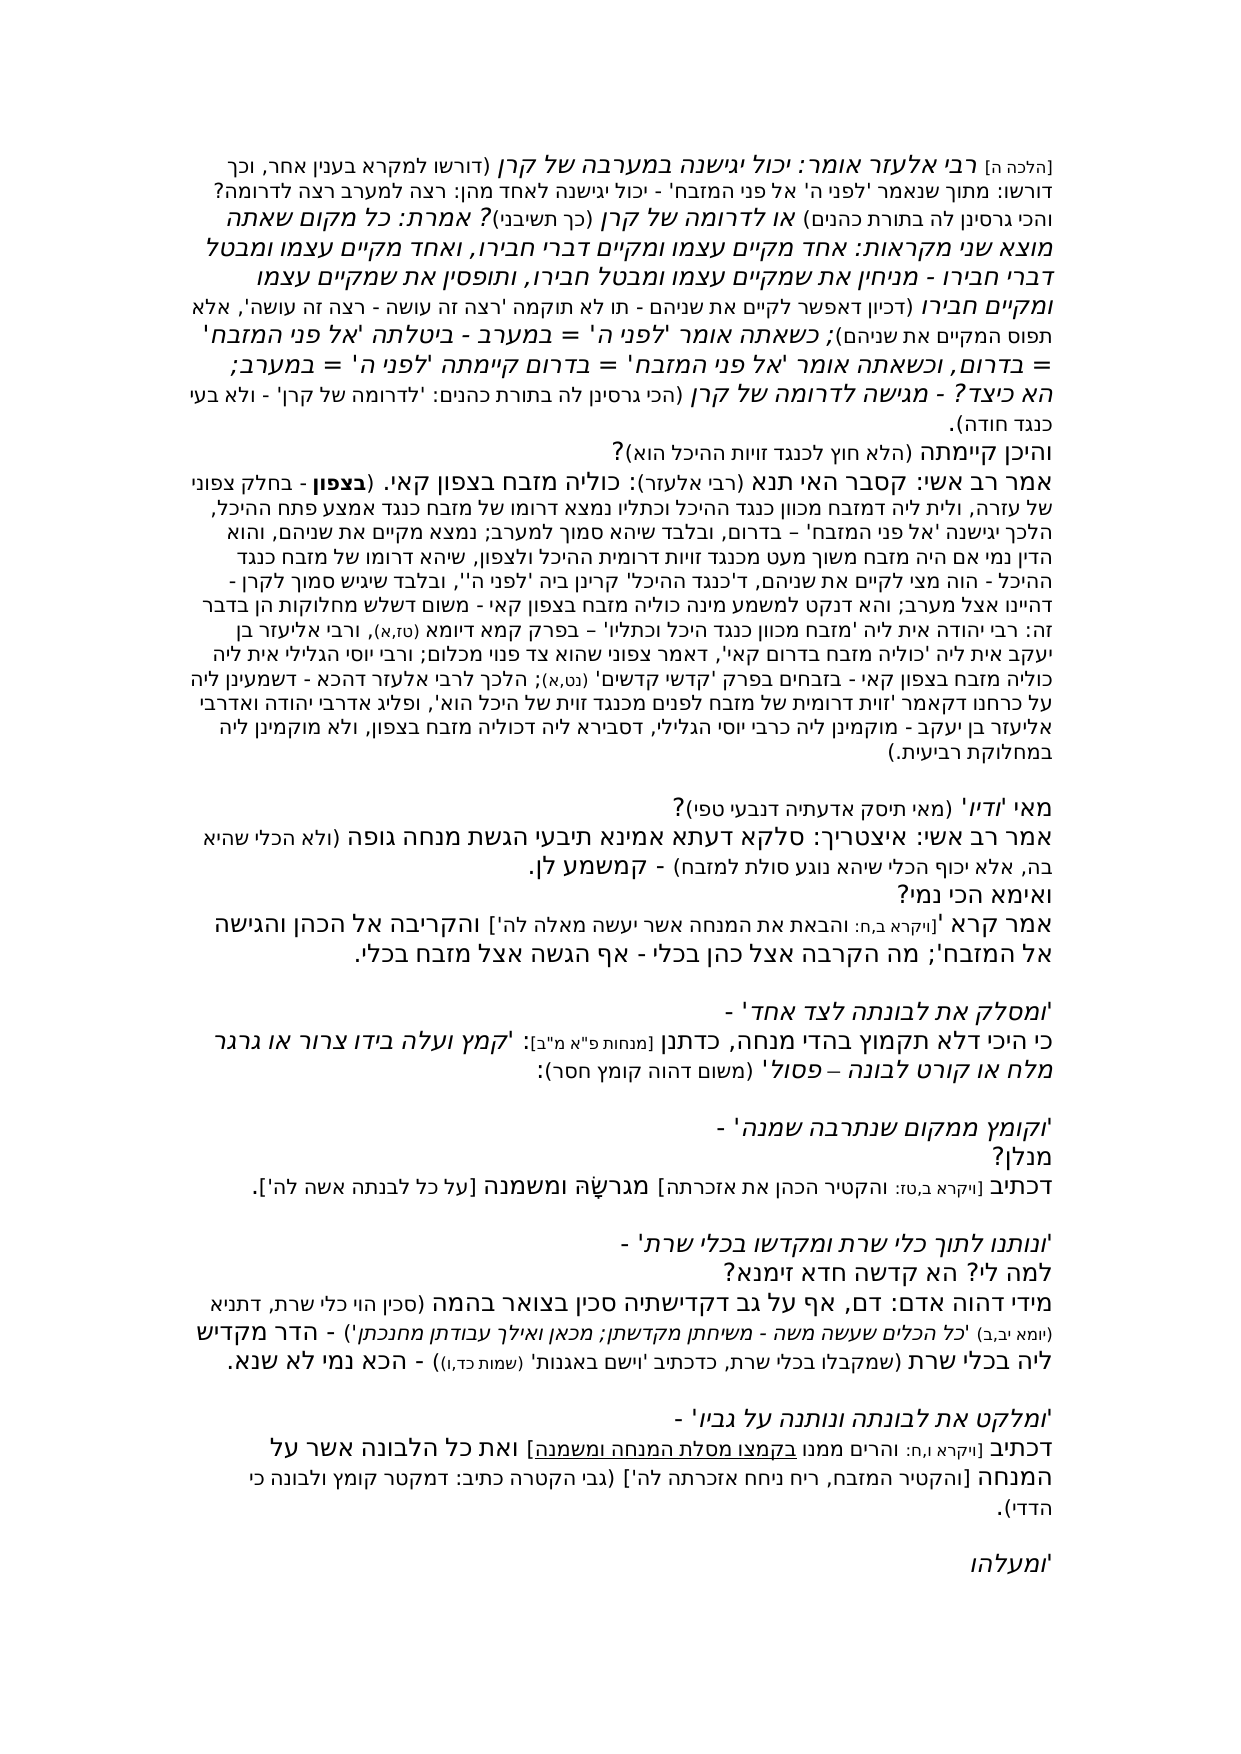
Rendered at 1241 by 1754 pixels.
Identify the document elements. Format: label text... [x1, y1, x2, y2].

text 'ומלקט את לבונתה ונותנה על גביו' - [187, 1404, 1053, 1433]
text כי היכי דלא תקמוץ בהדי מנחה, כדתנן [מנחות פ"א מ"ב]: 'קמץ ועלה בידו צרור או גרגר מלח או קורט לבונה – פסול' (משום דהוה קומץ חסר): [187, 1026, 1053, 1084]
text אמר קרא '[ויקרא ב,ח: והבאת את המנחה אשר יעשה מאלה לה'] והקריבה אל הכהן והגישה אל המזבח'; מה הקרבה אצל כהן בכלי - אף הגשה אצל מזבח בכלי. [187, 909, 1053, 968]
text 'ומסלק את לבונתה לצד אחד' - [187, 997, 1053, 1026]
text למה לי? הא קדשה חדא זימנא? [187, 1258, 1053, 1288]
text דכתיב [ויקרא ב,טז: והקטיר הכהן את אזכרתה] מגרשָׂהּ ומשמנה [על כל לבנתה אשה לה']. [187, 1171, 1053, 1201]
text ואימא הכי נמי? [187, 880, 1053, 909]
text מאי 'ודיו' (מאי תיסק אדעתיה דנבעי טפי)? [187, 793, 1053, 822]
text דכתיב [ויקרא ו,ח: והרים ממנו בקמצו מסלת המנחה ומשמנה] ואת כל הלבונה אשר על המנחה [והקטיר המזבח, ריח ניחח אזכרתה לה'] (גבי הקטרה כתיב: דמקטר קומץ ולבונה כי הדדי). [187, 1433, 1053, 1521]
text 'ומעלהו [187, 1550, 1053, 1579]
text אמר רב אשי: איצטריך: סלקא דעתא אמינא תיבעי הגשת מנחה גופה (ולא הכלי שהיא בה, אלא יכוף הכלי שיהא נוגע סולת למזבח) - קמשמע לן. [187, 822, 1053, 880]
text [הלכה ה] רבי אלעזר אומר: יכול יגישנה במערבה של קרן (דורשו למקרא בענין אחר, וכך דורשו: מתוך שנאמר 'לפני ה' אל פני המזבח' - יכול יגישנה לאחד מהן: רצה למערב רצה לדרומה? והכי גרסינן לה בתורת כהנים) או לדרומה של קרן (כך תשיבני)? אמרת: כל מקום שאתה מוצא שני מקראות: אחד מקיים עצמו ומקיים דברי חבירו, ואחד מקיים עצמו ומבטל דברי חבירו - מניחין את שמקיים עצמו ומבטל חבירו, ותופסין את שמקיים עצמו ומקיים חבירו (דכיון דאפשר לקיים את שניהם - תו לא תוקמה 'רצה זה עושה - רצה זה עושה', אלא תפוס המקיים את שניהם); כשאתה אומר 'לפני ה' = במערב - ביטלתה 'אל פני המזבח' = בדרום, וכשאתה אומר 'אל פני המזבח' = בדרום קיימתה 'לפני ה' = במערב; הא כיצד? - מגישה לדרומה של קרן (הכי גרסינן לה בתורת כהנים: 'לדרומה של קרן' - ולא בעי כנגד חודה). [187, 150, 1053, 438]
text מידי דהוה אדם: דם, אף על גב דקדישתיה סכין בצואר בהמה (סכין הוי כלי שרת, דתניא (יומא יב,ב) 'כל הכלים שעשה משה - משיחתן מקדשתן; מכאן ואילך עבודתן מחנכתן') - הדר מקדיש ליה בכלי שרת (שמקבלו בכלי שרת, כדכתיב 'וישם באגנות' (שמות כד,ו)) - הכא נמי לא שנא. [187, 1288, 1053, 1375]
text והיכן קיימתה (הלא חוץ לכנגד זויות ההיכל הוא)? [187, 438, 1053, 467]
text מנלן? [187, 1142, 1053, 1171]
text 'וקומץ ממקום שנתרבה שמנה' - [187, 1113, 1053, 1142]
text 'ונותנו לתוך כלי שרת ומקדשו בכלי שרת' - [187, 1229, 1053, 1258]
text אמר רב אשי: קסבר האי תנא (רבי אלעזר): כוליה מזבח בצפון קאי. (בצפון - בחלק צפוני של עזרה, ולית ליה דמזבח מכוון כנגד ההיכל וכתליו נמצא דרומו של מזבח כנגד אמצע פתח ההיכל, הלכך יגישנה 'אל פני המזבח' – בדרום, ובלבד שיהא סמוך למערב; נמצא מקיים את שניהם, והוא הדין נמי אם היה מזבח משוך מעט מכנגד זויות דרומית ההיכל ולצפון, שיהא דרומו של מזבח כנגד ההיכל - הוה מצי לקיים את שניהם, ד'כנגד ההיכל' קרינן ביה 'לפני ה'', ובלבד שיגיש סמוך לקרן - דהיינו אצל מערב; והא דנקט למשמע מינה כוליה מזבח בצפון קאי - משום דשלש מחלוקות הן בדבר זה: רבי יהודה אית ליה 'מזבח מכוון כנגד היכל וכתליו' – בפרק קמא דיומא (טז,א), ורבי אליעזר בן יעקב אית ליה 'כוליה מזבח בדרום קאי', דאמר צפוני שהוא צד פנוי מכלום; ורבי יוסי הגלילי אית ליה כוליה מזבח בצפון קאי - בזבחים בפרק 'קדשי קדשים' (נט,א); הלכך לרבי אלעזר דהכא - דשמעינן ליה על כרחנו דקאמר 'זוית דרומית של מזבח לפנים מכנגד זוית של היכל הוא', ופליג אדרבי יהודה ואדרבי אליעזר בן יעקב - מוקמינן ליה כרבי יוסי הגלילי, דסבירא ליה דכוליה מזבח בצפון, ולא מוקמינן ליה במחלוקת רביעית.) [187, 467, 1053, 764]
